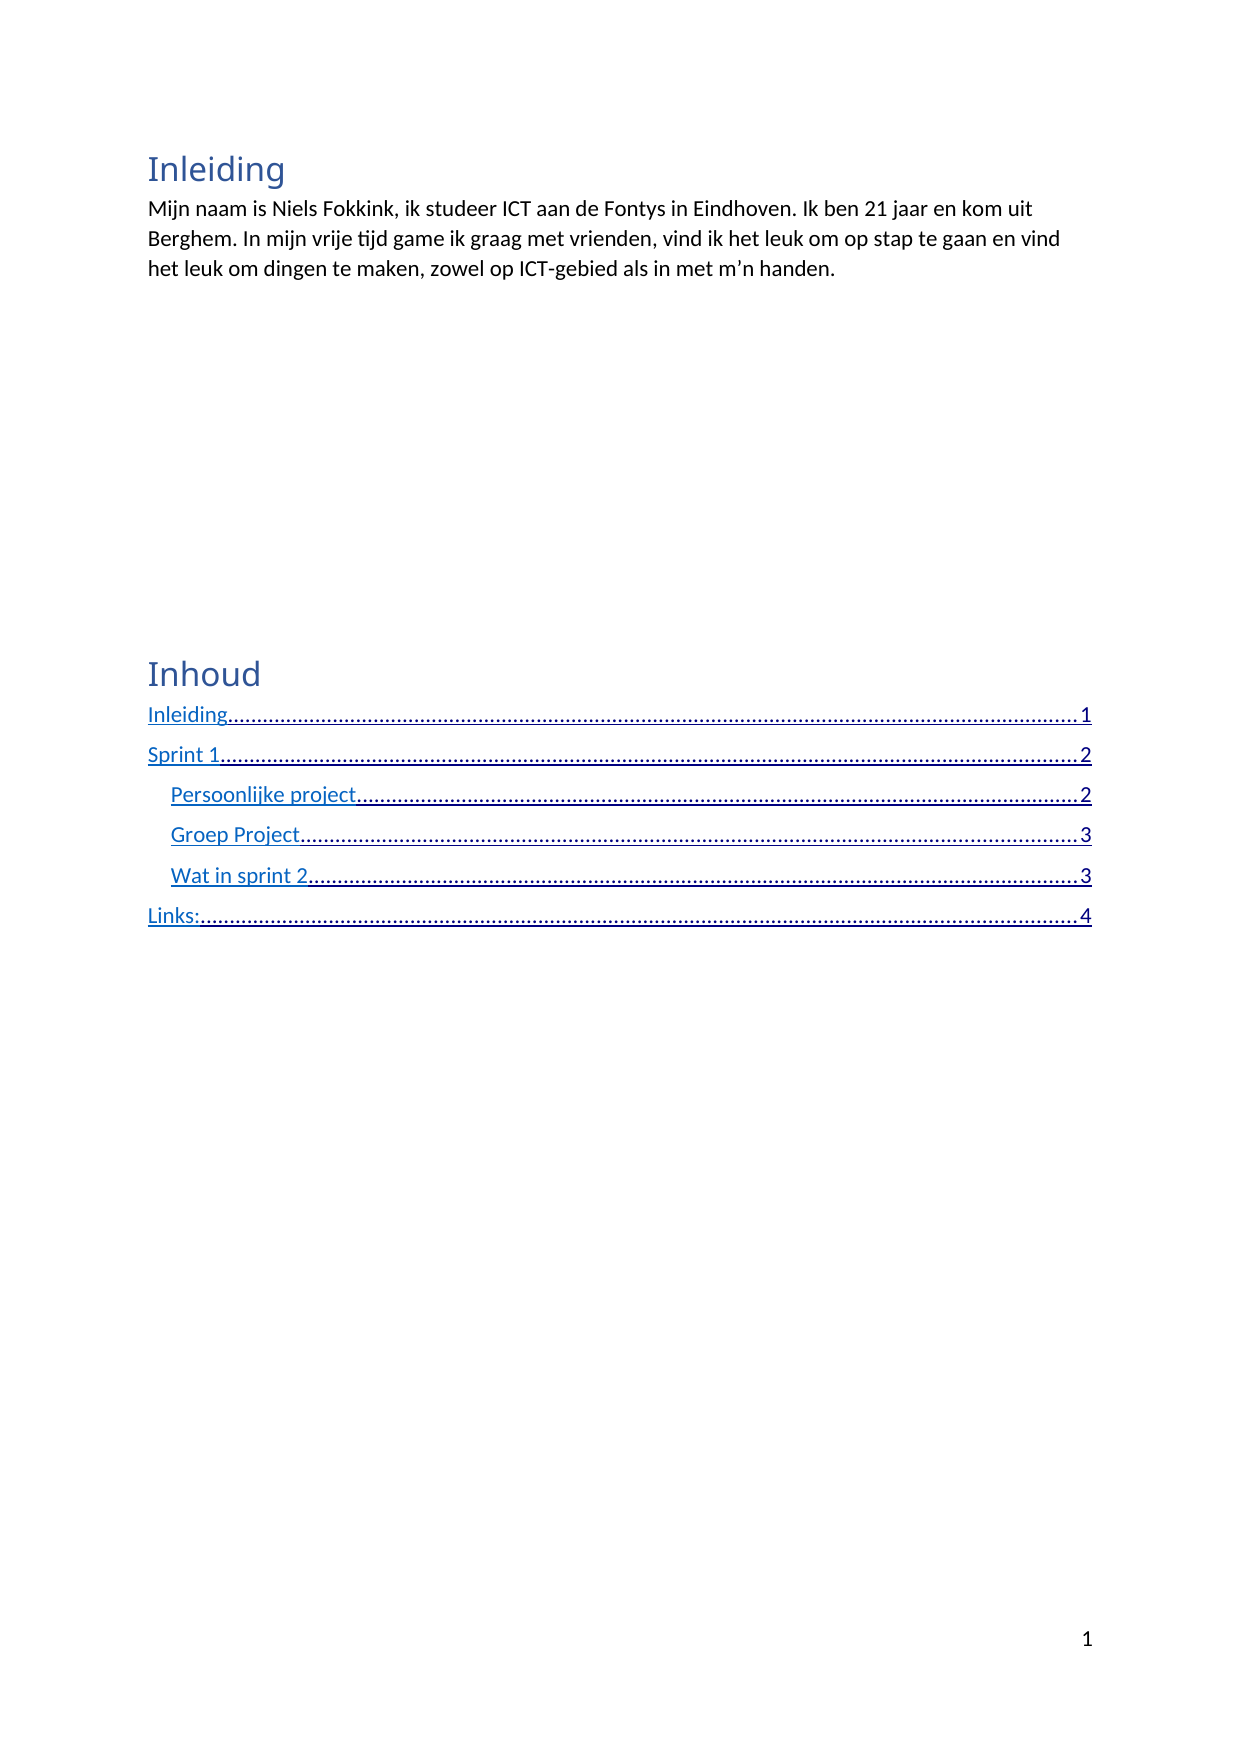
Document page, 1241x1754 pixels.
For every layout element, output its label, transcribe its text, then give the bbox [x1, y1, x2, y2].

subtitle Inleiding [148, 145, 1093, 191]
subtitle Inhoud [148, 651, 1093, 697]
text Groep Project 3 [171, 821, 1093, 849]
text Inleiding 1 [148, 700, 1093, 728]
text Persoonlijke project 2 [171, 780, 1093, 808]
text Links: 4 [148, 901, 1093, 929]
text Sprint 1 2 [148, 740, 1093, 768]
text Wat in sprint 2 3 [171, 861, 1093, 889]
text Mijn naam is Niels Fokkink, ik studeer ICT aan de Fontys in Eindhoven. Ik ben 21 jaar en kom uit Berghem. In mijn vrije tijd game ik graag met vrienden, vind ik het leuk om op stap te gaan en vind het leuk om dingen te maken, zowel op ICT-gebied als in met m’n handen. [148, 194, 1093, 282]
